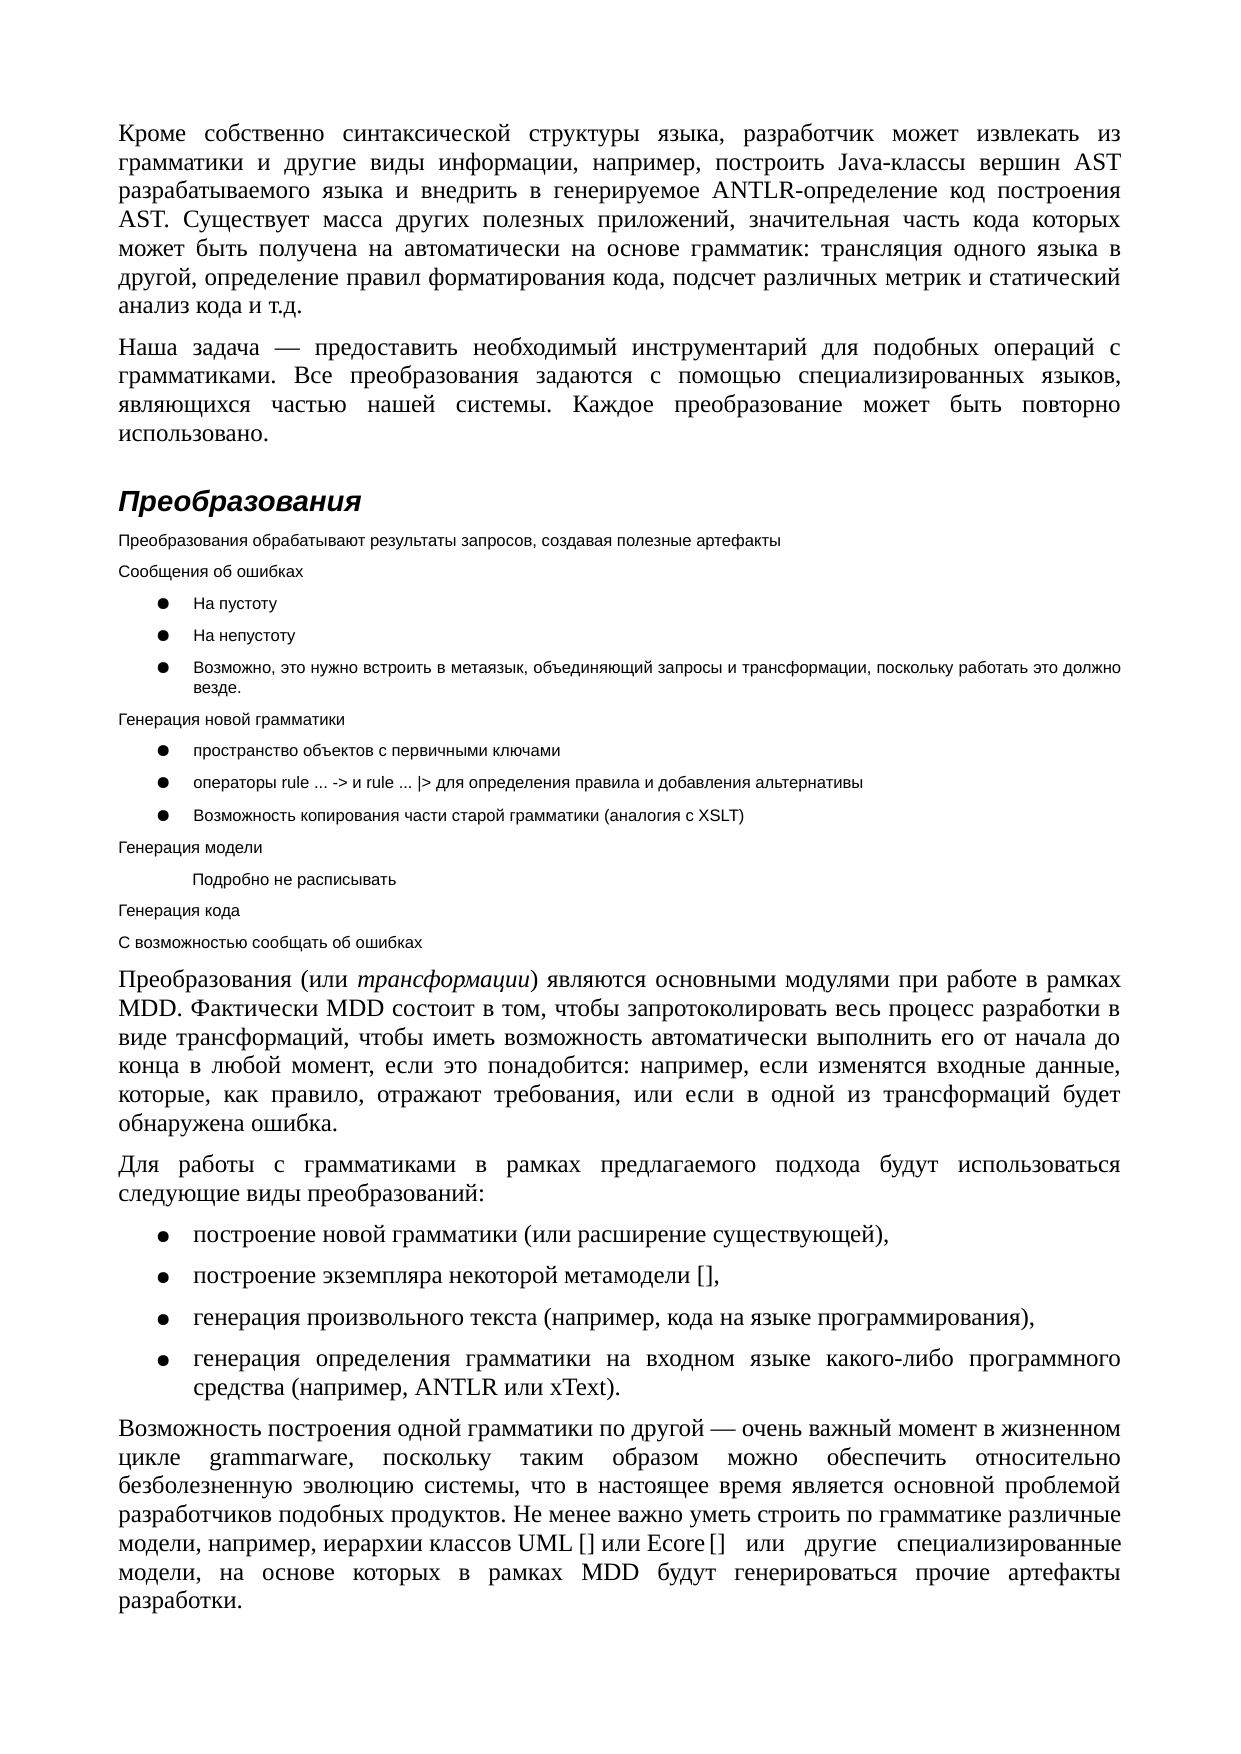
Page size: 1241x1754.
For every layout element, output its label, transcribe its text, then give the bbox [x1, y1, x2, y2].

list операторы rule ... -> и rule ... |> для определения правила и добавления альтернативы [156, 773, 1122, 793]
text Генерация кода [118, 901, 1122, 920]
list генерация произвольного текста (например, кода на языке программирования), [156, 1302, 1122, 1331]
text Генерация новой грамматики [118, 709, 1122, 729]
text Возможность построения одной грамматики по другой — очень важный момент в жизненном цикле grammarware, поскольку таким образом можно обеспечить относительно безболезненную эволюцию системы, что в настоящее время является основной проблемой разработчиков подобных продуктов. Не менее важно уметь строить по грамматике различные модели, например, иерархии классов UML [] или Ecore [] или другие специализированные модели, на основе которых в рамках MDD будут генерироваться прочие артефакты разработки. [118, 1413, 1122, 1614]
list На пустоту [156, 594, 1122, 613]
text Преобразования обрабатывают результаты запросов, создавая полезные артефакты [118, 530, 1122, 549]
list генерация определения грамматики на входном языке какого-либо программного средства (например, ANTLR или xText). [156, 1343, 1122, 1401]
text Генерация модели [118, 838, 1122, 857]
text С возможностью сообщать об ошибках [118, 933, 1122, 952]
list Возможно, это нужно встроить в метаязык, объединяющий запросы и трансформации, поскольку работать это должно везде. [156, 658, 1122, 697]
list построение экземпляра некоторой метамодели [], [156, 1261, 1122, 1289]
text Для работы с грамматиками в рамках предлагаемого подхода будут использоваться следующие виды преобразований: [118, 1149, 1122, 1207]
list На непустоту [156, 626, 1122, 646]
text Наша задача — предоставить необходимый инструментарий для подобных операций с грамматиками. Все преобразования задаются с помощью специализированных языков, являющихся частью нашей системы. Каждое преобразование может быть повторно использовано. [118, 332, 1122, 447]
subtitle Преобразования [118, 484, 1122, 518]
list пространство объектов с первичными ключами [156, 741, 1122, 761]
text Преобразования (или трансформации) являются основными модулями при работе в рамках MDD. Фактически MDD состоит в том, чтобы запротоколировать весь процесс разработки в виде трансформаций, чтобы иметь возможность автоматически выполнить его от начала до конца в любой момент, если это понадобится: например, если изменятся входные данные, которые, как правило, отражают требования, или если в одной из трансформаций будет обнаружена ошибка. [118, 964, 1122, 1137]
text Сообщения об ошибках [118, 562, 1122, 581]
list Возможность копирования части старой грамматики (аналогия с XSLT) [156, 806, 1122, 825]
text Кроме собственно синтаксической структуры языка, разработчик может извлекать из грамматики и другие виды информации, например, построить Java-классы вершин AST разрабатываемого языка и внедрить в генерируемое ANTLR-определение код построения AST. Существует масса других полезных приложений, значительная часть кода которых может быть получена на автоматически на основе грамматик: трансляция одного языка в другой, определение правил форматирования кода, подсчет различных метрик и статический анализ кода и т.д. [118, 118, 1122, 319]
text Подробно не расписывать [118, 869, 1122, 888]
list построение новой грамматики (или расширение существующей), [156, 1219, 1122, 1248]
